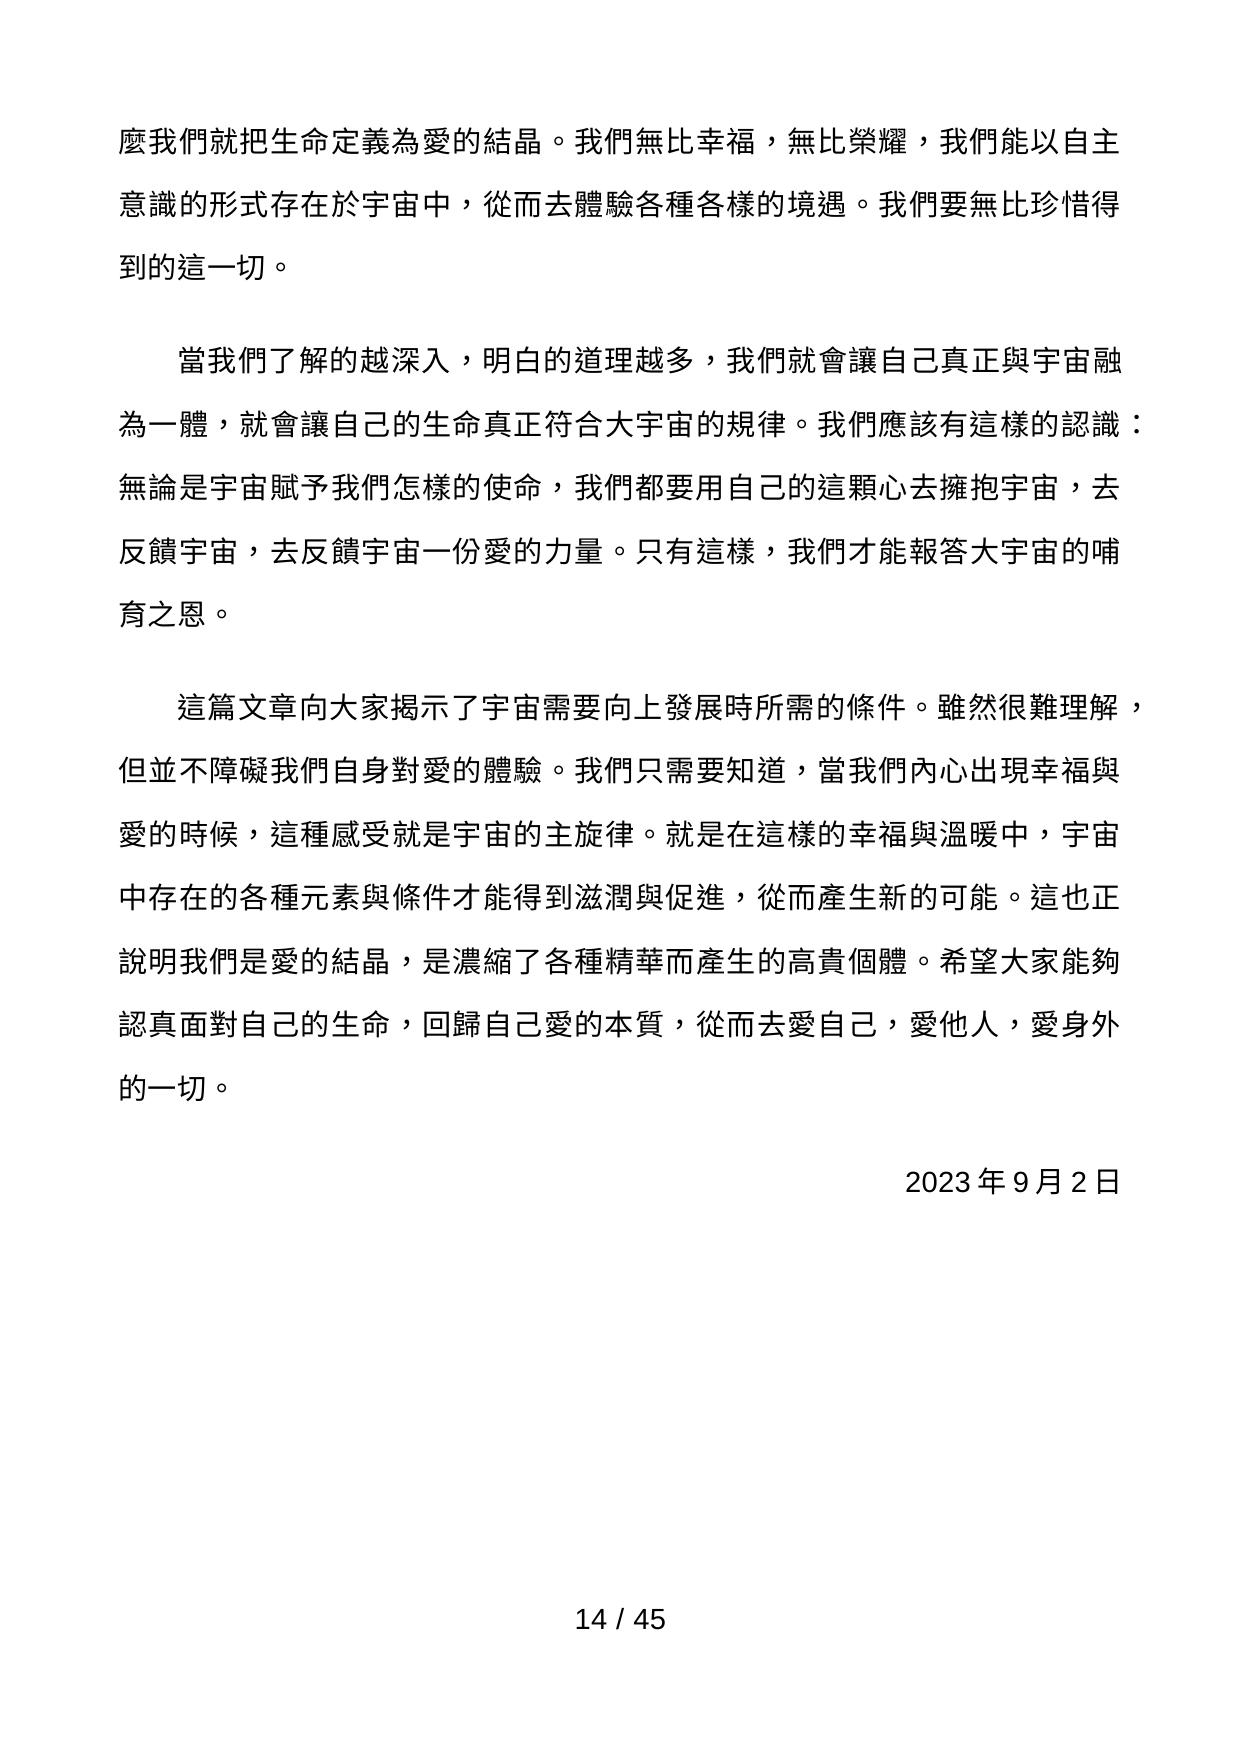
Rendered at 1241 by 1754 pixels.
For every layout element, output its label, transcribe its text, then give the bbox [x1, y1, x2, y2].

text 當我們了解的越深入，明白的道理越多，我們就會讓自己真正與宇宙融為一體，就會讓自己的生命真正符合大宇宙的規律。我們應該有這樣的認識：無論是宇宙賦予我們怎樣的使命，我們都要用自己的這顆心去擁抱宇宙，去反饋宇宙，去反饋宇宙一份愛的力量。只有這樣，我們才能報答大宇宙的哺育之恩。 [118, 338, 1122, 634]
text 2023年9月2日 [118, 1158, 1122, 1200]
text 這篇文章向大家揭示了宇宙需要向上發展時所需的條件。雖然很難理解，但並不障礙我們自身對愛的體驗。我們只需要知道，當我們內心出現幸福與愛的時候，這種感受就是宇宙的主旋律。就是在這樣的幸福與溫暖中，宇宙中存在的各種元素與條件才能得到滋潤與促進，從而產生新的可能。這也正說明我們是愛的結晶，是濃縮了各種精華而產生的高貴個體。希望大家能夠認真面對自己的生命，回歸自己愛的本質，從而去愛自己，愛他人，愛身外的一切。 [118, 684, 1122, 1107]
text 麼我們就把生命定義為愛的結晶。我們無比幸福，無比榮耀，我們能以自主意識的形式存在於宇宙中，從而去體驗各種各樣的境遇。我們要無比珍惜得到的這一切。 [118, 118, 1122, 287]
